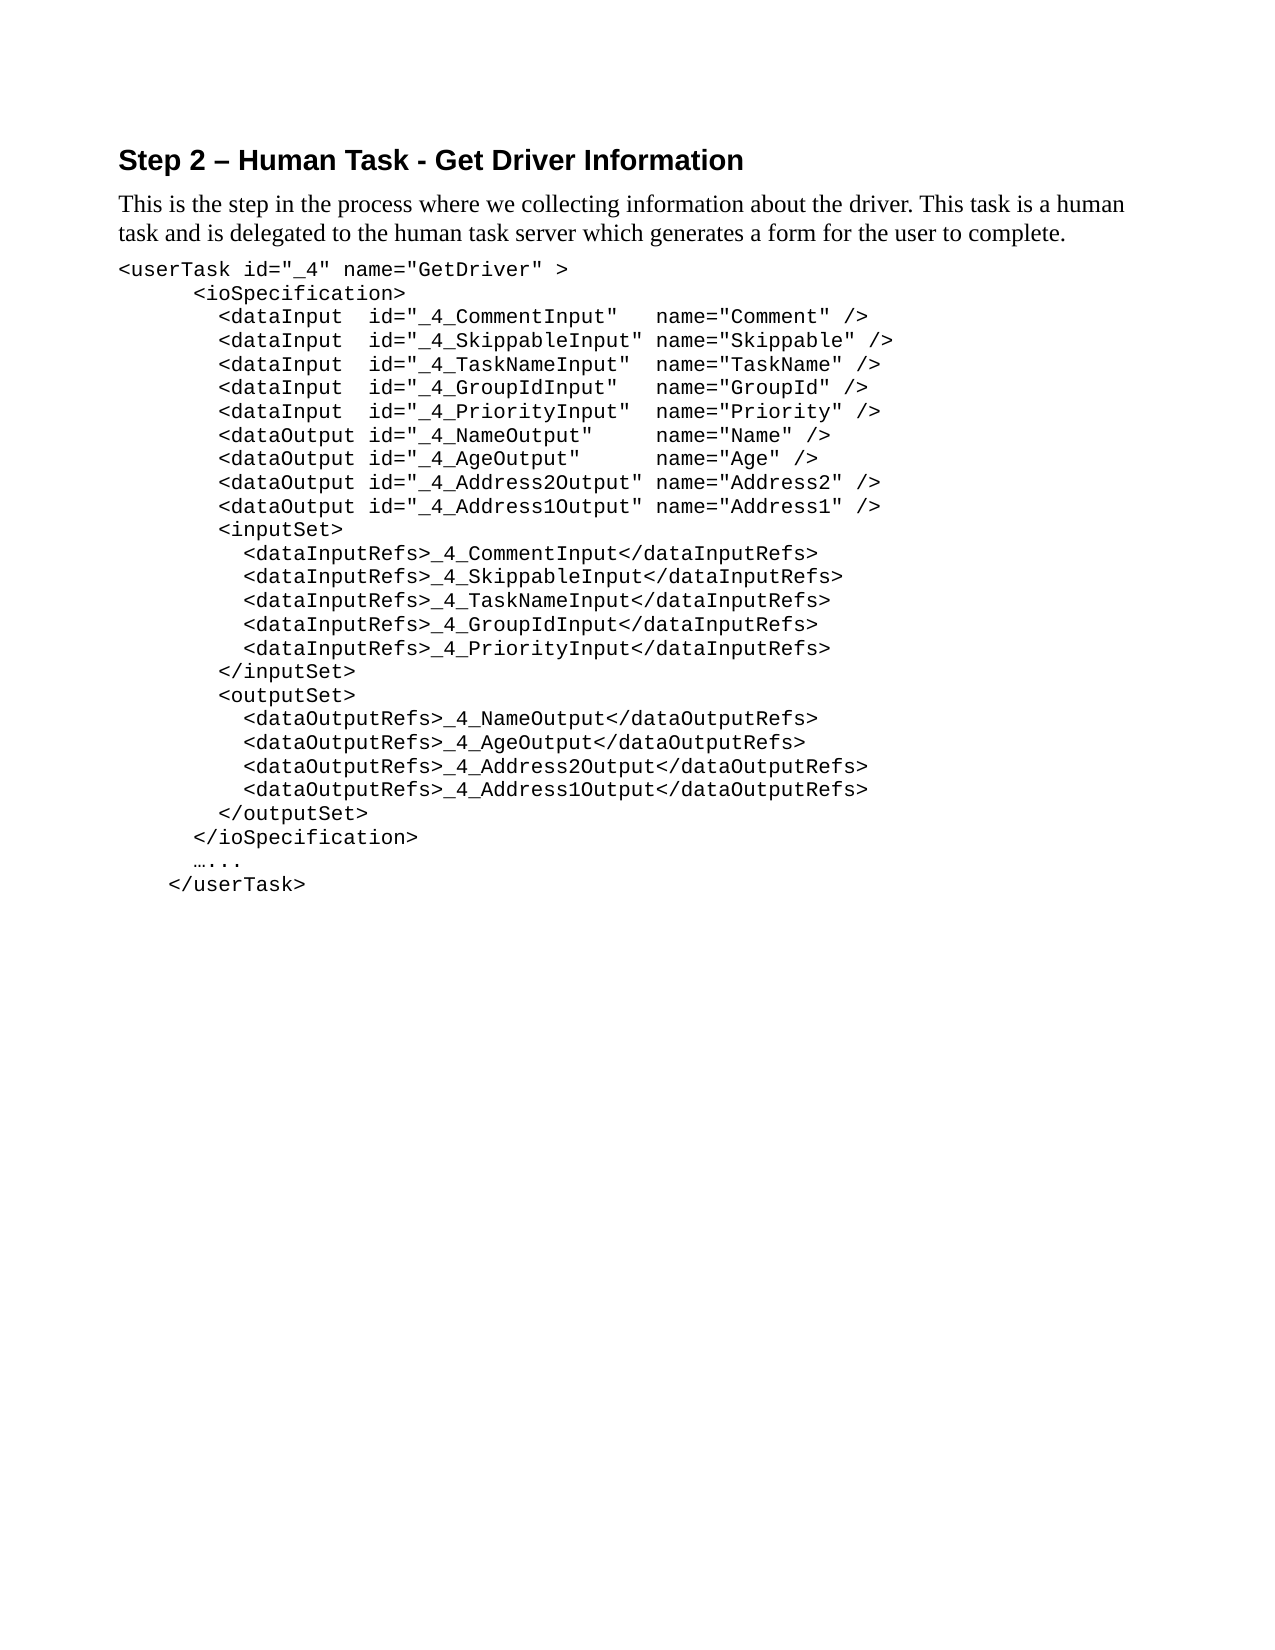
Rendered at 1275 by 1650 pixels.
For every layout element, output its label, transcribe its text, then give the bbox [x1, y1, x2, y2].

text <dataOutputRefs>_4_Address2Output</dataOutputRefs> [118, 756, 1157, 779]
text <dataOutputRefs>_4_NameOutput</dataOutputRefs> [118, 708, 1157, 732]
text </inputSet> [118, 661, 1157, 685]
text <dataOutput id="_4_Address1Output" name="Address1" /> [118, 496, 1157, 519]
text <dataInputRefs>_4_PriorityInput</dataInputRefs> [118, 637, 1157, 661]
text <ioSpecification> [118, 283, 1157, 306]
text <dataInput id="_4_TaskNameInput" name="TaskName" /> [118, 354, 1157, 377]
text </userTask> [118, 874, 1157, 898]
text <dataInputRefs>_4_GroupIdInput</dataInputRefs> [118, 614, 1157, 637]
text <dataInput id="_4_PriorityInput" name="Priority" /> [118, 401, 1157, 425]
text …... [118, 850, 1157, 874]
text <dataInput id="_4_GroupIdInput" name="GroupId" /> [118, 377, 1157, 401]
text <dataInput id="_4_SkippableInput" name="Skippable" /> [118, 330, 1157, 354]
subtitle Step 2 – Human Task - Get Driver Information [118, 143, 1157, 177]
text <dataOutput id="_4_NameOutput" name="Name" /> [118, 425, 1157, 448]
text <dataOutputRefs>_4_Address1Output</dataOutputRefs> [118, 779, 1157, 803]
text <dataOutputRefs>_4_AgeOutput</dataOutputRefs> [118, 732, 1157, 756]
text <dataInputRefs>_4_TaskNameInput</dataInputRefs> [118, 590, 1157, 614]
text <outputSet> [118, 685, 1157, 708]
text <dataInputRefs>_4_CommentInput</dataInputRefs> [118, 543, 1157, 567]
text This is the step in the process where we collecting information about the driver. This task is a human task and is delegated to the human task server which generates a form for the user to complete. [118, 189, 1157, 247]
text <dataInputRefs>_4_SkippableInput</dataInputRefs> [118, 567, 1157, 590]
text </ioSpecification> [118, 827, 1157, 850]
text <userTask id="_4" name="GetDriver" > [118, 259, 1157, 283]
text <dataOutput id="_4_AgeOutput" name="Age" /> [118, 448, 1157, 472]
text <dataInput id="_4_CommentInput" name="Comment" /> [118, 306, 1157, 330]
text <inputSet> [118, 519, 1157, 543]
text <dataOutput id="_4_Address2Output" name="Address2" /> [118, 472, 1157, 496]
text </outputSet> [118, 803, 1157, 827]
